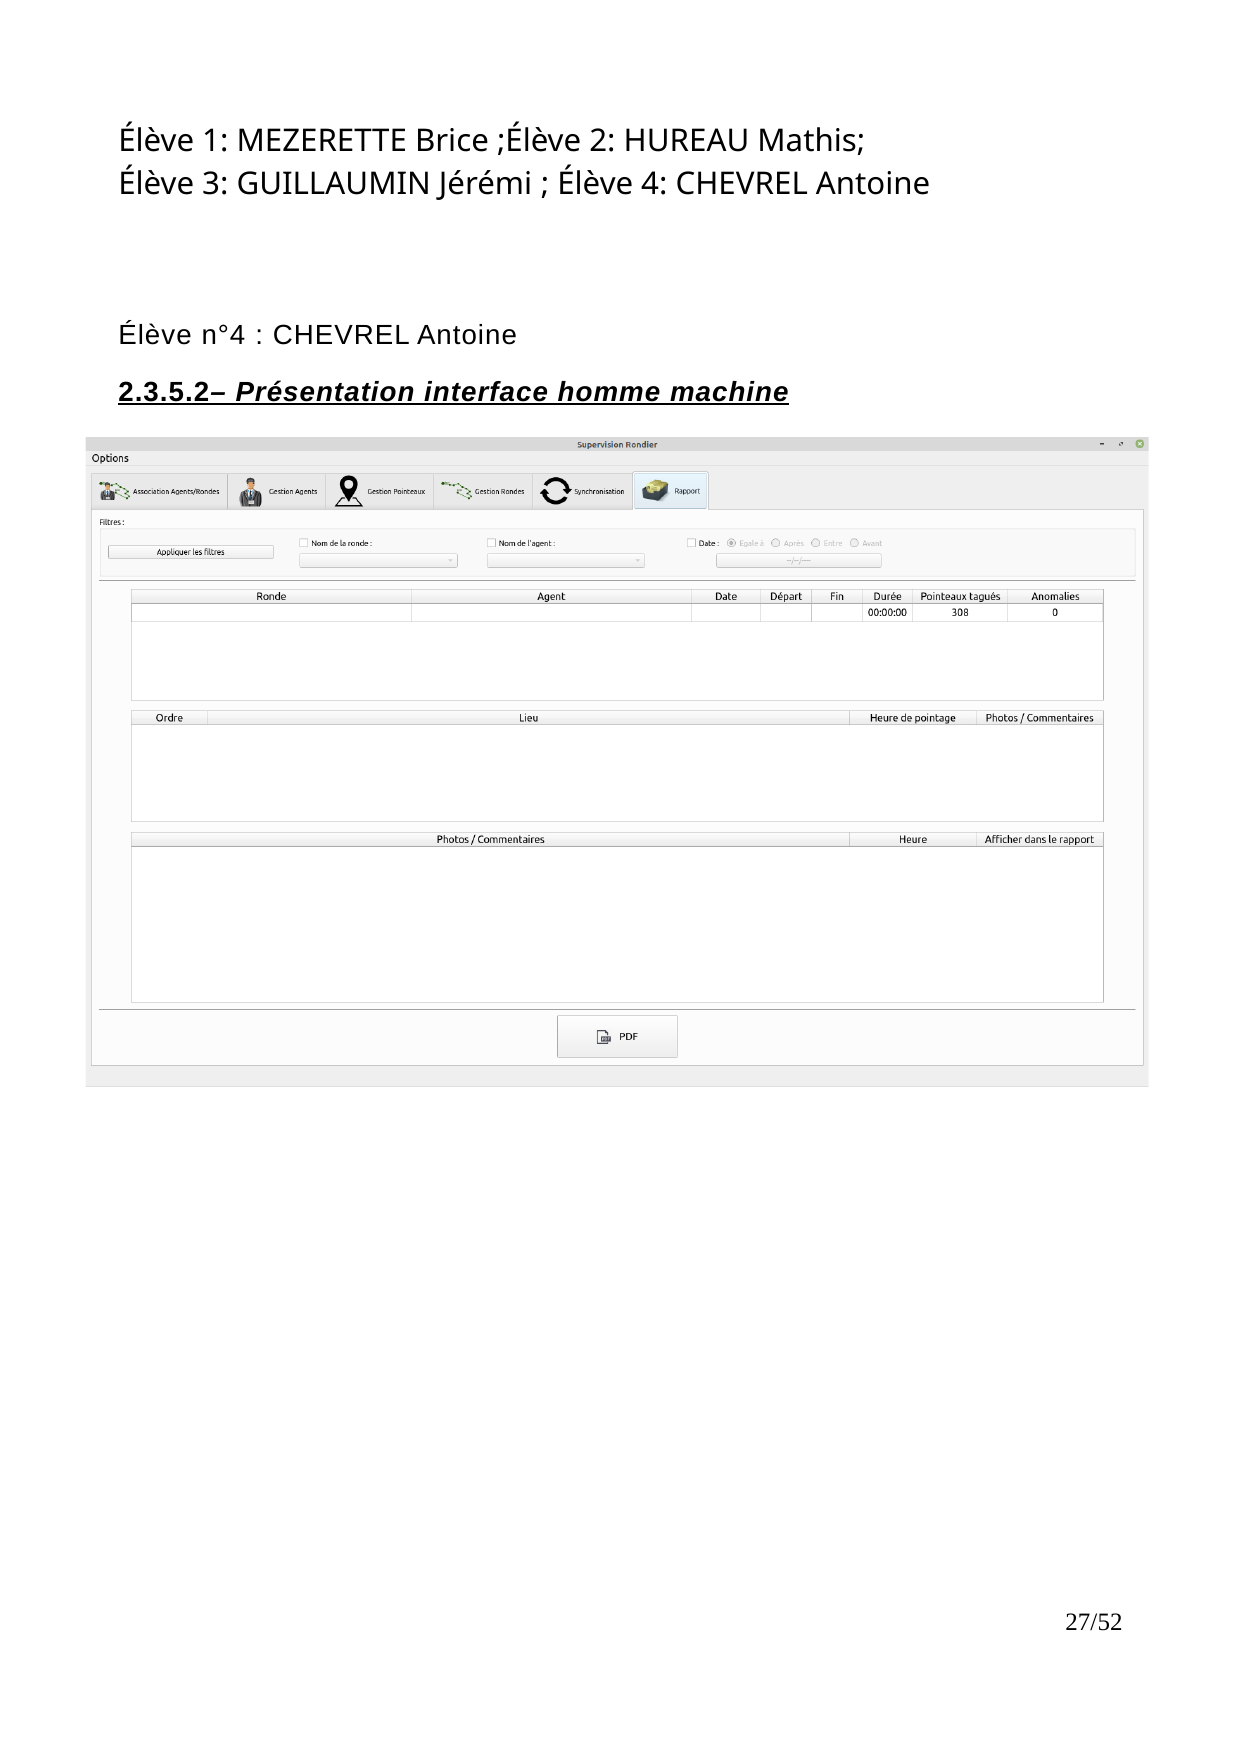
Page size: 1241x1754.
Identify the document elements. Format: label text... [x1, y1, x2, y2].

subtitle 2.3.5.2– Présentation interface homme machine [118, 375, 1122, 407]
picture [85, 437, 1149, 1087]
subtitle Élève n°4 : CHEVREL Antoine [118, 318, 1122, 350]
